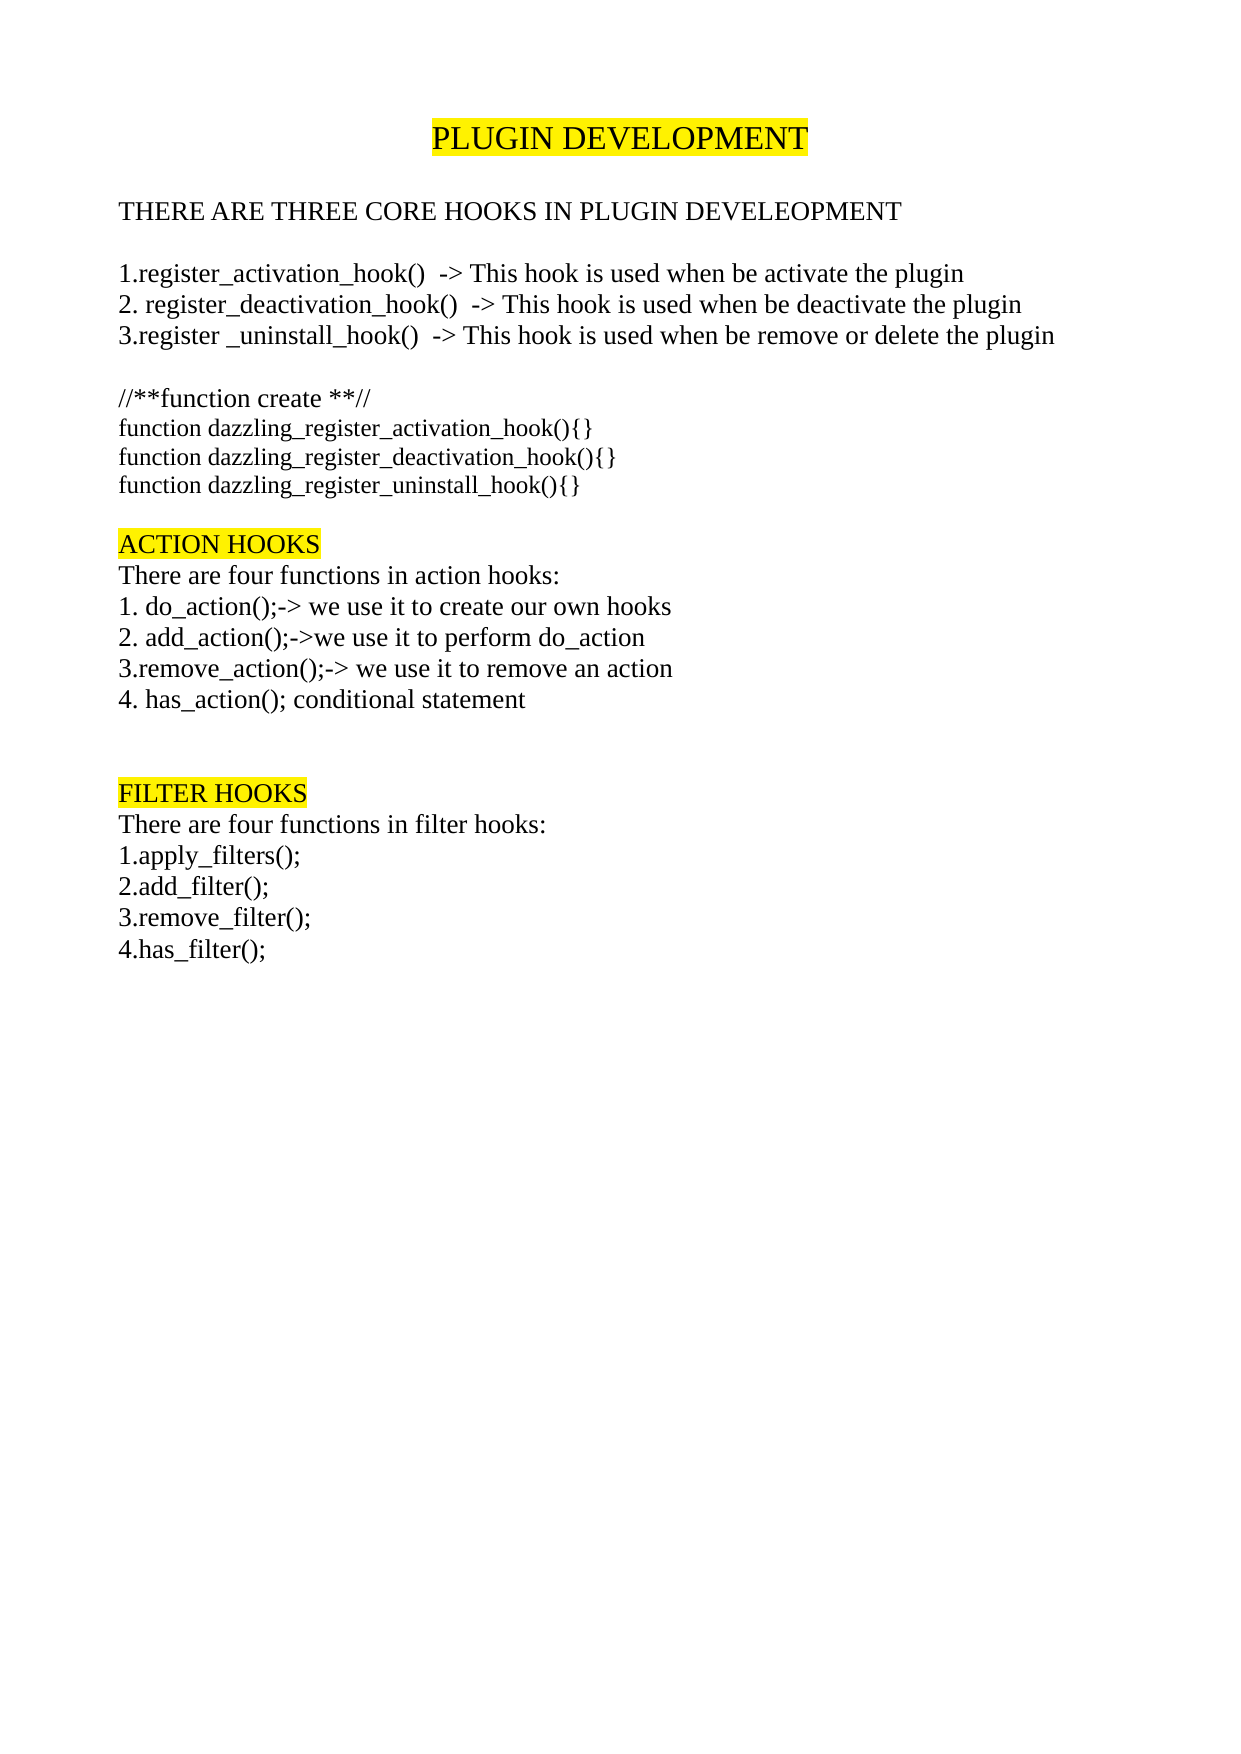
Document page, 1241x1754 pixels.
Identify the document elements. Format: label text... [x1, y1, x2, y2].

text function dazzling_register_deactivation_hook(){} [118, 442, 1122, 470]
text 2. register_deactivation_hook() -> This hook is used when be deactivate the plugin [118, 288, 1122, 319]
text 3.remove_action();-> we use it to remove an action [118, 652, 1122, 683]
text THERE ARE THREE CORE HOOKS IN PLUGIN DEVELEOPMENT [118, 195, 1122, 226]
text 2. add_action();->we use it to perform do_action [118, 621, 1122, 652]
text There are four functions in filter hooks: [118, 808, 1122, 839]
text PLUGIN DEVELOPMENT [118, 118, 1122, 156]
text //**function create **// [118, 382, 1122, 413]
text ACTION HOOKS [118, 528, 1122, 559]
text FILTER HOOKS [118, 777, 1122, 808]
text 3.remove_filter(); [118, 902, 1122, 933]
text 1.register_activation_hook() -> This hook is used when be activate the plugin [118, 257, 1122, 288]
text 3.register _uninstall_hook() -> This hook is used when be remove or delete the plugin [118, 319, 1122, 351]
text 2.add_filter(); [118, 870, 1122, 902]
text 1. do_action();-> we use it to create our own hooks [118, 590, 1122, 621]
text 1.apply_filters(); [118, 839, 1122, 870]
text 4.has_filter(); [118, 933, 1122, 964]
text There are four functions in action hooks: [118, 559, 1122, 590]
text function dazzling_register_activation_hook(){} [118, 413, 1122, 442]
text 4. has_action(); conditional statement [118, 683, 1122, 715]
text function dazzling_register_uninstall_hook(){} [118, 470, 1122, 499]
